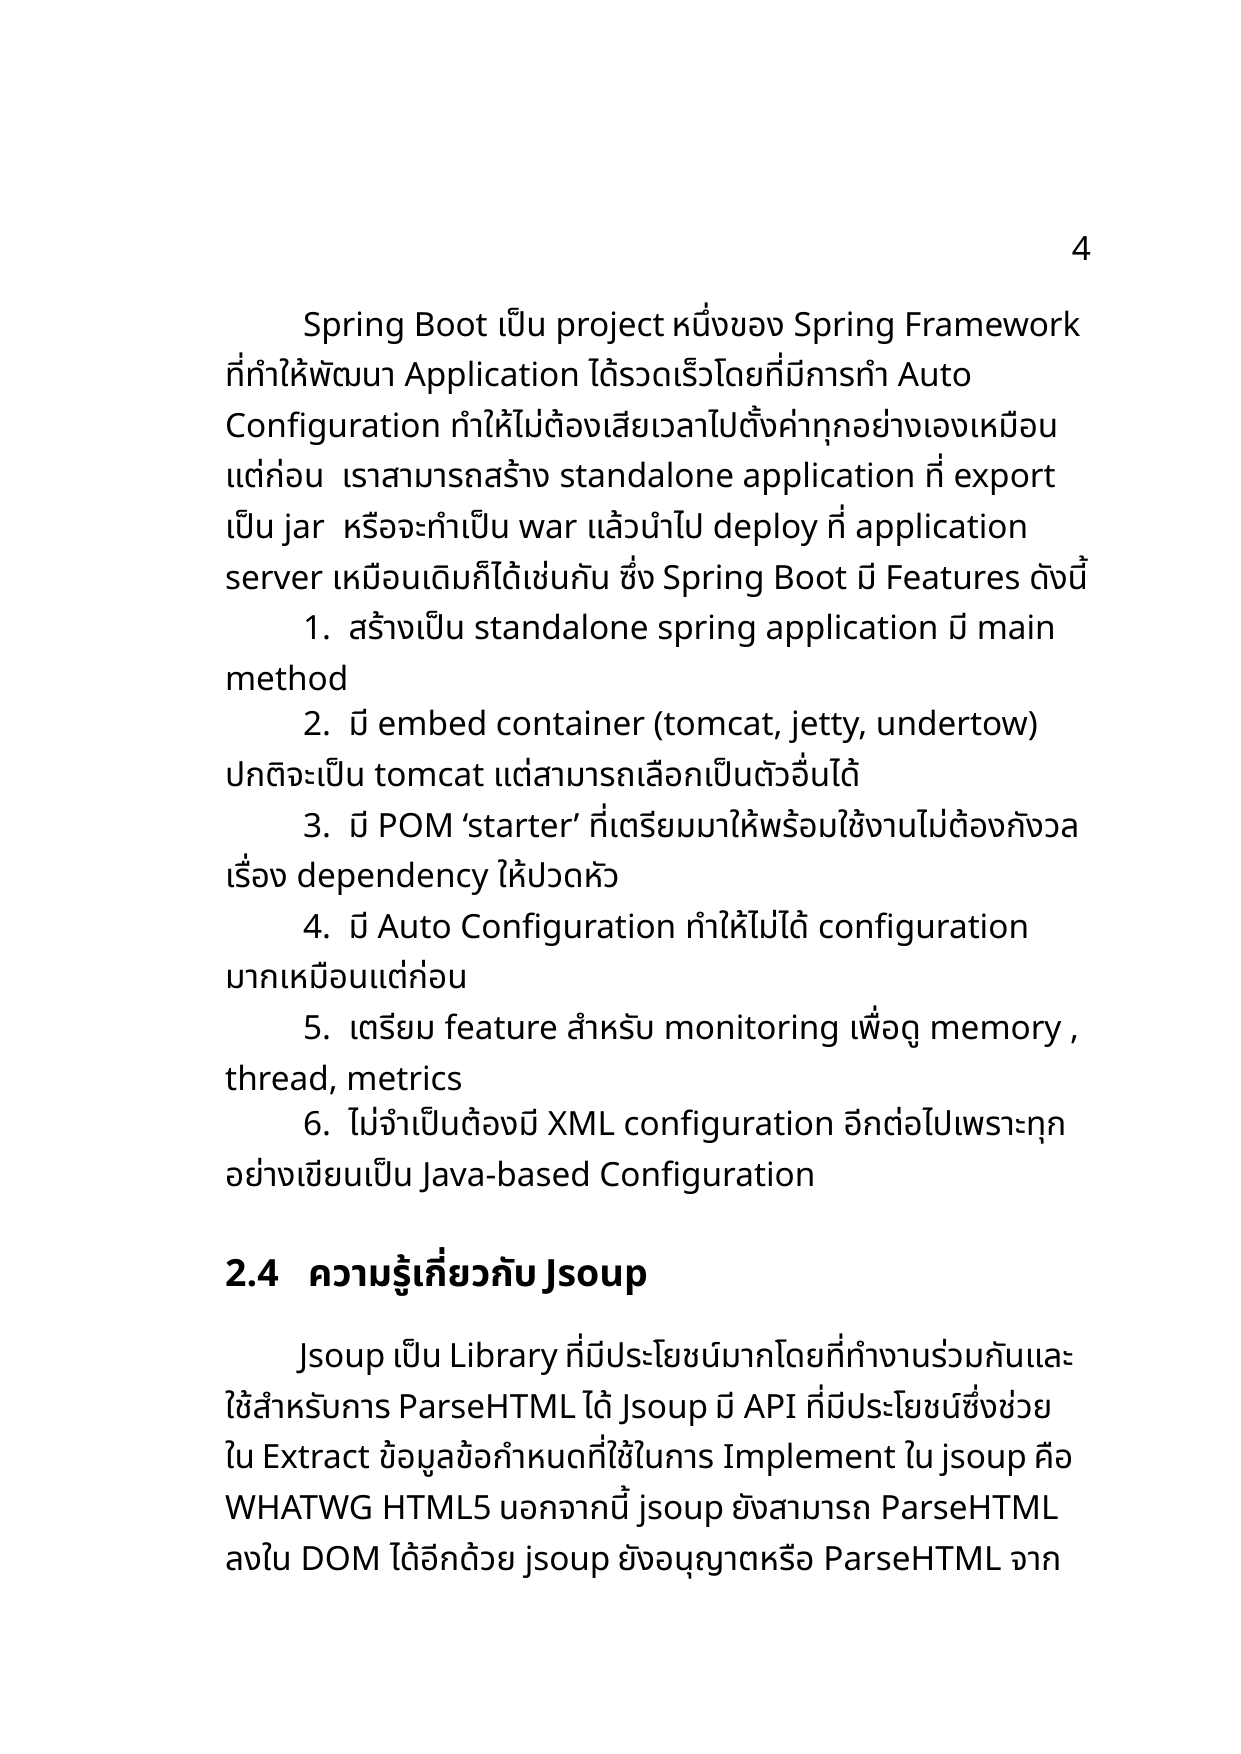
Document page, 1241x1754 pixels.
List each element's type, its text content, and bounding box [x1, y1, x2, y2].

text 5. เตรียม feature สำหรับ monitoring เพื่อดู memory , thread, metrics [225, 1004, 1091, 1100]
text Jsoupเป็นLibraryที่มีประโยชน์มากโดยที่ทำงานร่วมกันและใช้สำหรับการParseHTMLได้ Jsoupมี API ที่มีประโยชน์ซึ่งช่วยในExtract ข้อมูลข้อกำหนดที่ใช้ในการ Implement ในjsoupคือ WHATWG HTML5นอกจากนี้ jsoupยังสามารถ ParseHTML ลงใน DOM ได้อีกด้วย jsoupยังอนุญาตหรือ ParseHTML จาก [225, 1332, 1091, 1585]
text Spring Boot เป็น projectหนึ่งของ Spring Framework ที่ทำให้พัฒนา Application ได้รวดเร็วโดยที่มีการทำ Auto Configuration ทำให้ไม่ต้องเสียเวลาไปตั้งค่าทุกอย่างเองเหมือนแต่ก่อน เราสามารถสร้าง standalone application ที่ export เป็น jar หรือจะทำเป็น war แล้วนำไป deploy ที่ application server เหมือนเดิมก็ได้เช่นกัน ซึ่งSpring Boot มี Features ดังนี้ [225, 300, 1091, 604]
text 4. มี Auto Configuration ทำให้ไม่ได้ configuration มากเหมือนแต่ก่อน [225, 903, 1091, 1004]
text 6. ไม่จำเป็นต้องมี XML configuration อีกต่อไปเพราะทุกอย่างเขียนเป็น Java-based Configuration [225, 1100, 1091, 1201]
text 3. มี POM ‘starter’ ที่เตรียมมาให้พร้อมใช้งานไม่ต้องกังวลเรื่อง dependency ให้ปวดหัว [225, 801, 1091, 903]
text 2. มี embed container (tomcat, jetty, undertow) ปกติจะเป็น tomcat แต่สามารถเลือกเป็นตัวอื่นได้ [225, 700, 1091, 801]
text 2.4 ความรู้เกี่ยวกับJsoup [225, 1246, 1091, 1303]
text 1. สร้างเป็น standalone spring application มี main method [225, 604, 1091, 700]
